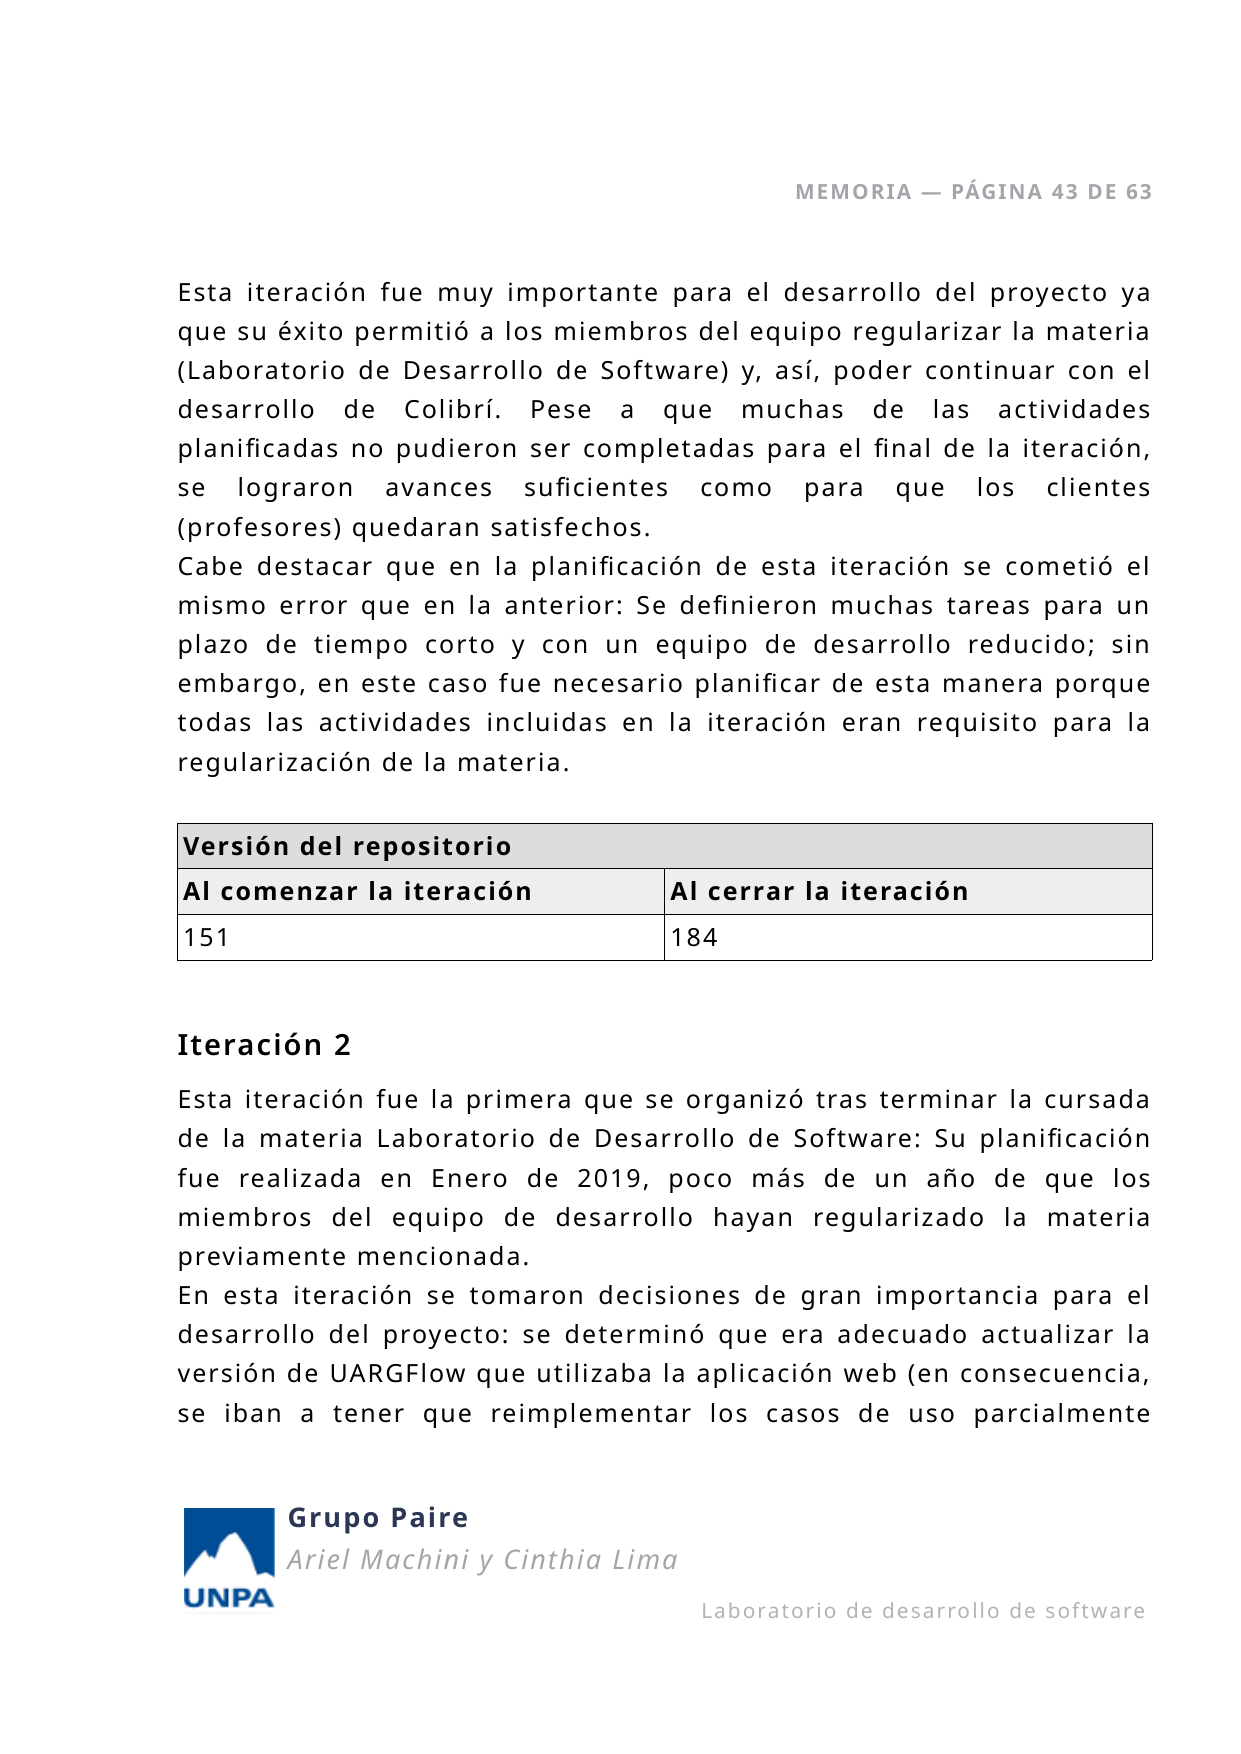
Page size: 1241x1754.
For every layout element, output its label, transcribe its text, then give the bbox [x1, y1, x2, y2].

table_cell 151 [178, 915, 664, 959]
picture [184, 1508, 275, 1614]
text En esta iteración se tomaron decisiones de gran importancia para el desarrollo del proyecto: se determinó que era adecuado actualizar la versión de UARGFlow que utilizaba la aplicación web (en consecuencia, se iban a tener que reimplementar los casos de uso parcialmente [177, 1278, 1152, 1429]
table_cell Al comenzar la iteración [178, 869, 664, 914]
text Esta iteración fue muy importante para el desarrollo del proyecto ya que su éxito permitió a los miembros del equipo regularizar la materia (Laboratorio de Desarrollo de Software) y, así, poder continuar con el desarrollo de Colibrí. Pese a que muchas de las actividades planificadas no pudieron ser completadas para el final de la iteración, se lograron avances suficientes como para que los clientes (profesores) quedaran satisfechos. [177, 274, 1152, 543]
table_cell Al cerrar la iteración [665, 869, 1152, 914]
table_cell 184 [665, 915, 1152, 959]
text Cabe destacar que en la planificación de esta iteración se cometió el mismo error que en la anterior: Se definieron muchas tareas para un plazo de tiempo corto y con un equipo de desarrollo reducido; sin embargo, en este caso fue necesario planificar de esta manera porque todas las actividades incluidas en la iteración eran requisito para la regularización de la materia. [177, 548, 1152, 778]
table_header Versión del repositorio [178, 824, 1152, 868]
subtitle Iteración 2 [177, 1024, 1152, 1063]
text Esta iteración fue la primera que se organizó tras terminar la cursada de la materia Laboratorio de Desarrollo de Software: Su planificación fue realizada en Enero de 2019, poco más de un año de que los miembros del equipo de desarrollo hayan regularizado la materia previamente mencionada. [177, 1082, 1152, 1273]
